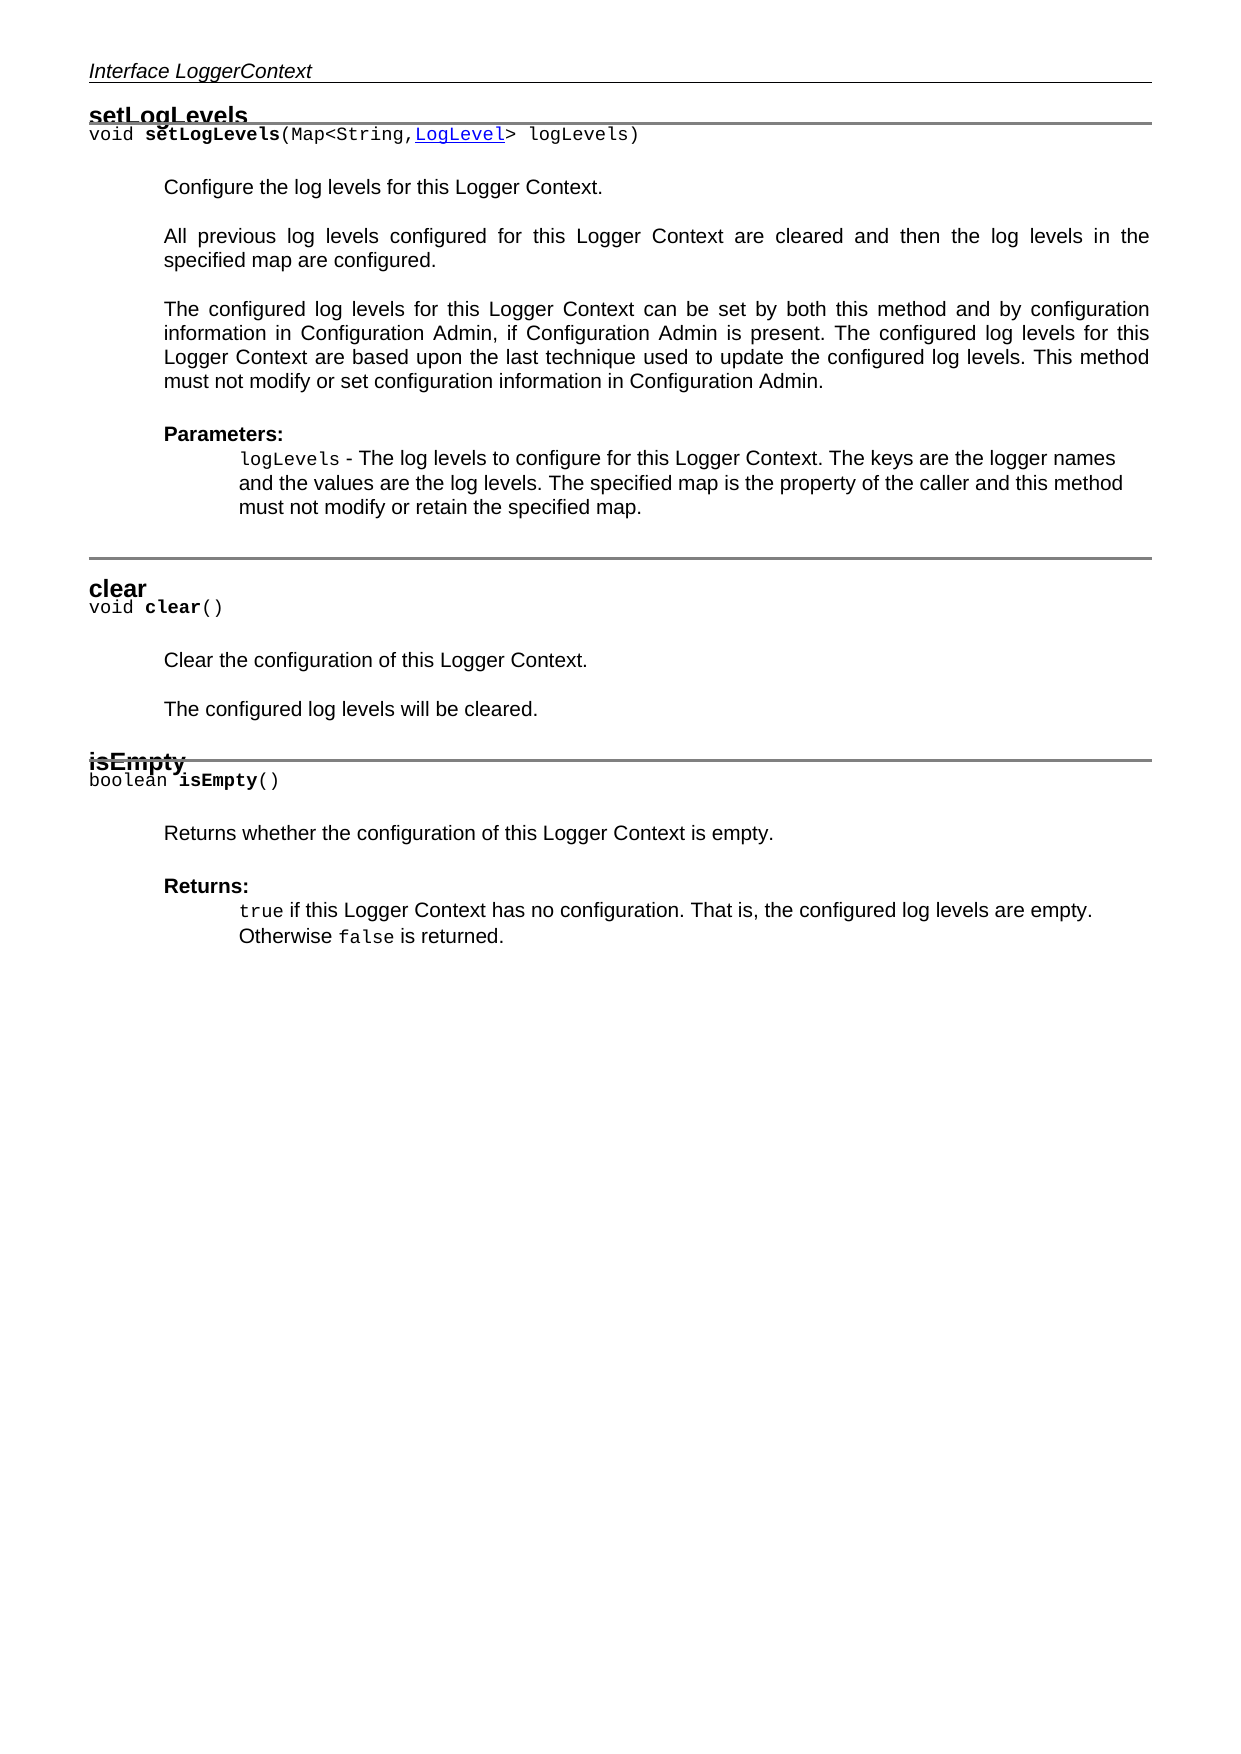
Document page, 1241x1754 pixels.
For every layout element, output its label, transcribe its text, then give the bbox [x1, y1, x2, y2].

text The configured log levels for this Logger Context can be set by both this method and by configuration information in Configuration Admin, if Configuration Admin is present. The configured log levels for this Logger Context are based upon the last technique used to update the configured log levels. This method must not modify or set configuration information in Configuration Admin. [163, 297, 1152, 393]
text void clear() [88, 598, 1152, 619]
text Returns whether the configuration of this Logger Context is empty. [163, 821, 1152, 845]
text All previous log levels configured for this Logger Context are cleared and then the log levels in the specified map are configured. [163, 224, 1152, 272]
text Clear the configuration of this Logger Context. [163, 648, 1152, 672]
text true if this Logger Context has no configuration. That is, the configured log levels are empty. Otherwise false is returned. [238, 898, 1152, 949]
text The configured log levels will be cleared. [163, 697, 1152, 721]
text logLevels - The log levels to configure for this Logger Context. The keys are the logger names and the values are the log levels. The specified map is the property of the caller and this method must not modify or retain the specified map. [238, 446, 1152, 519]
text void setLogLevels(Map<String,LogLevel> logLevels) [88, 125, 1152, 146]
text Configure the log levels for this Logger Context. [163, 175, 1152, 199]
text Parameters: [163, 422, 1152, 446]
text boolean isEmpty() [88, 771, 1152, 792]
text Returns: [163, 874, 1152, 898]
